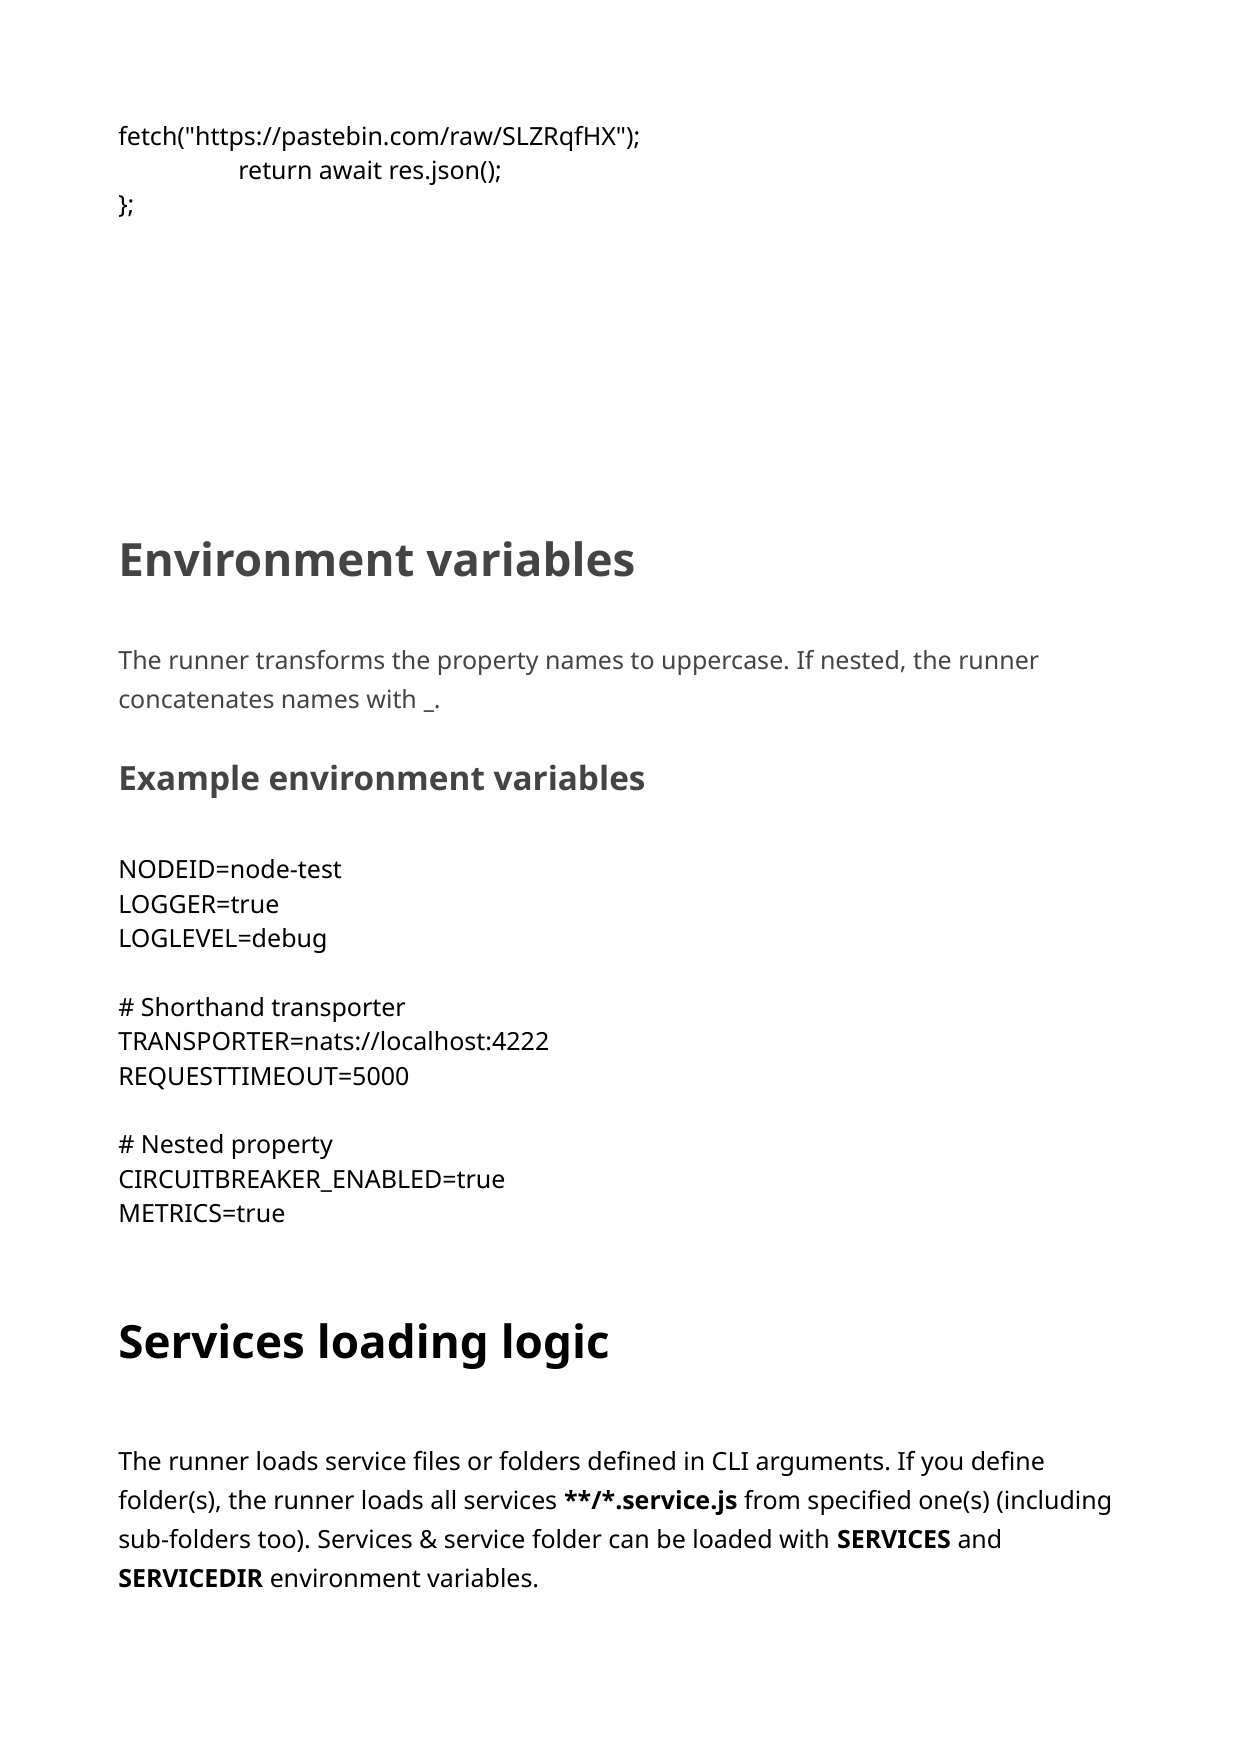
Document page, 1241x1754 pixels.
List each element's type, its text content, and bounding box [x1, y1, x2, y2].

table_header fetch("https://pastebin.com/raw/SLZRqfHX"); return await res.json(); }; [118, 118, 775, 221]
subtitle Services loading logic [118, 1309, 1063, 1372]
subtitle Environment variables [118, 528, 1063, 590]
text The runner transforms the property names to uppercase. If nested, the runner concatenates names with _. [118, 642, 1122, 716]
text The runner loads service files or folders defined in CLI arguments. If you define folder(s), the runner loads all services **/*.service.js from specified one(s) (including sub-folders too). Services & service folder can be loaded with SERVICES and SERVICEDIR environment variables. [118, 1443, 1122, 1595]
text Example environment variables [118, 755, 1122, 800]
table_header NODEID=node-test LOGGER=true LOGLEVEL=debug # Shorthand transporter TRANSPORTER=nats://localhost:4222 REQUESTTIMEOUT=5000 # Nested property CIRCUITBREAKER_ENABLED=true METRICS=true [118, 840, 1063, 1241]
